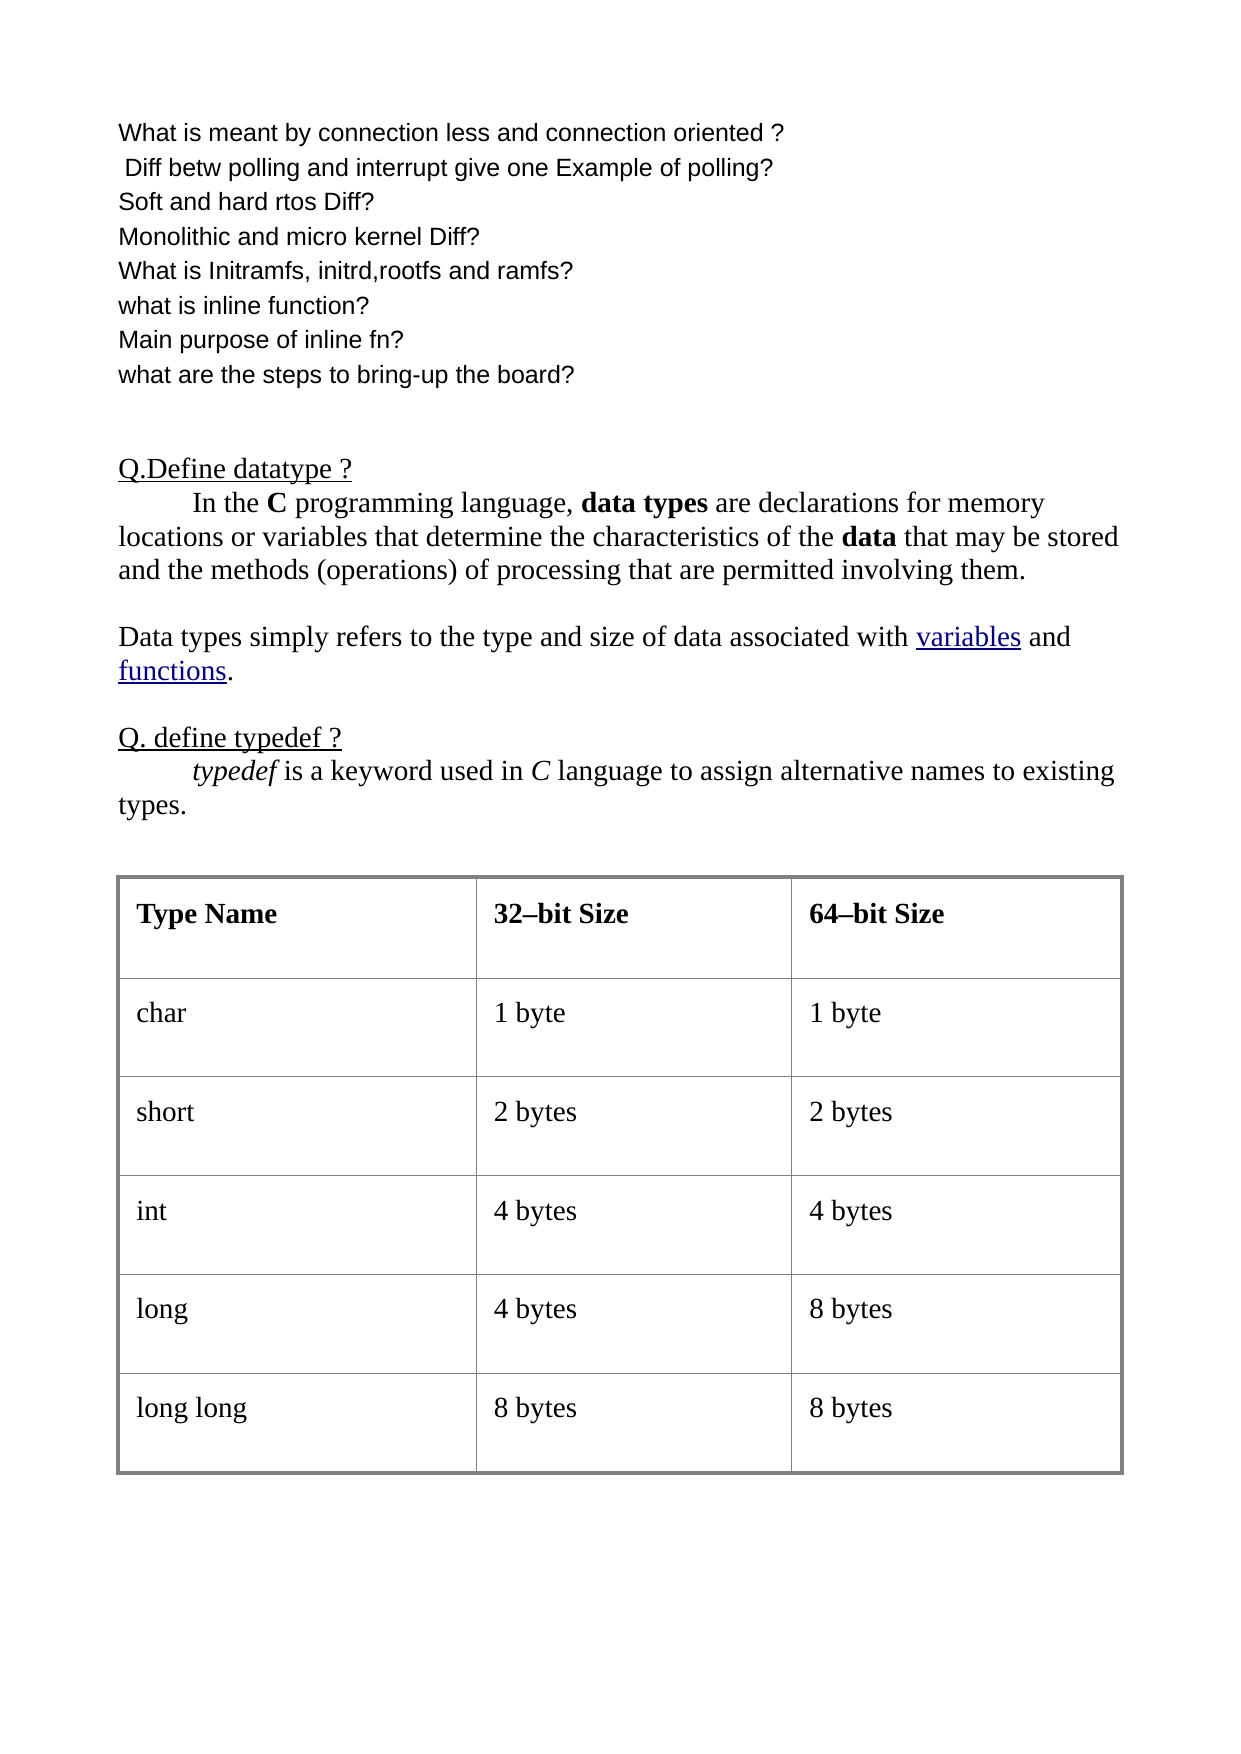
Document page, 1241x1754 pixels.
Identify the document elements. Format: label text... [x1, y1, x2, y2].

text In the C programming language, data types are declarations for memory locations or variables that determine the characteristics of the data that may be stored and the methods (operations) of processing that are permitted involving them. [118, 485, 1122, 586]
table_cell 8 bytes [792, 1374, 1120, 1471]
text Diff betw polling and interrupt give one Example of polling? [118, 153, 1122, 181]
table_cell char [120, 979, 476, 1076]
table_cell int [120, 1176, 476, 1274]
table_cell 2 bytes [792, 1077, 1120, 1175]
table_cell long long [120, 1374, 476, 1471]
table_cell 8 bytes [792, 1275, 1120, 1372]
table_cell long [120, 1275, 476, 1372]
table_cell 4 bytes [792, 1176, 1120, 1274]
text Data types simply refers to the type and size of data associated with variables and functions. [118, 619, 1122, 686]
text Main purpose of inline fn? [118, 325, 1122, 354]
table_header 64–bit Size [792, 879, 1120, 977]
table_cell 4 bytes [477, 1176, 791, 1274]
table_cell 8 bytes [477, 1374, 791, 1471]
text Q. define typedef ? [118, 720, 1122, 753]
text What is Initramfs, initrd,rootfs and ramfs? [118, 256, 1122, 285]
text Monolithic and micro kernel Diff? [118, 222, 1122, 250]
table_cell 1 byte [477, 979, 791, 1076]
table_cell 4 bytes [477, 1275, 791, 1372]
text Soft and hard rtos Diff? [118, 187, 1122, 216]
text what are the steps to bring-up the board? [118, 359, 1122, 388]
table_cell 1 byte [792, 979, 1120, 1076]
text What is meant by connection less and connection oriented ? [118, 118, 1122, 147]
table_header 32–bit Size [477, 879, 791, 977]
table_header Type Name [120, 879, 476, 977]
table_cell 2 bytes [477, 1077, 791, 1175]
text Q.Define datatype ? [118, 452, 1122, 485]
text typedef is a keyword used in C language to assign alternative names to existing types. [118, 753, 1122, 821]
table_cell short [120, 1077, 476, 1175]
text what is inline function? [118, 291, 1122, 319]
